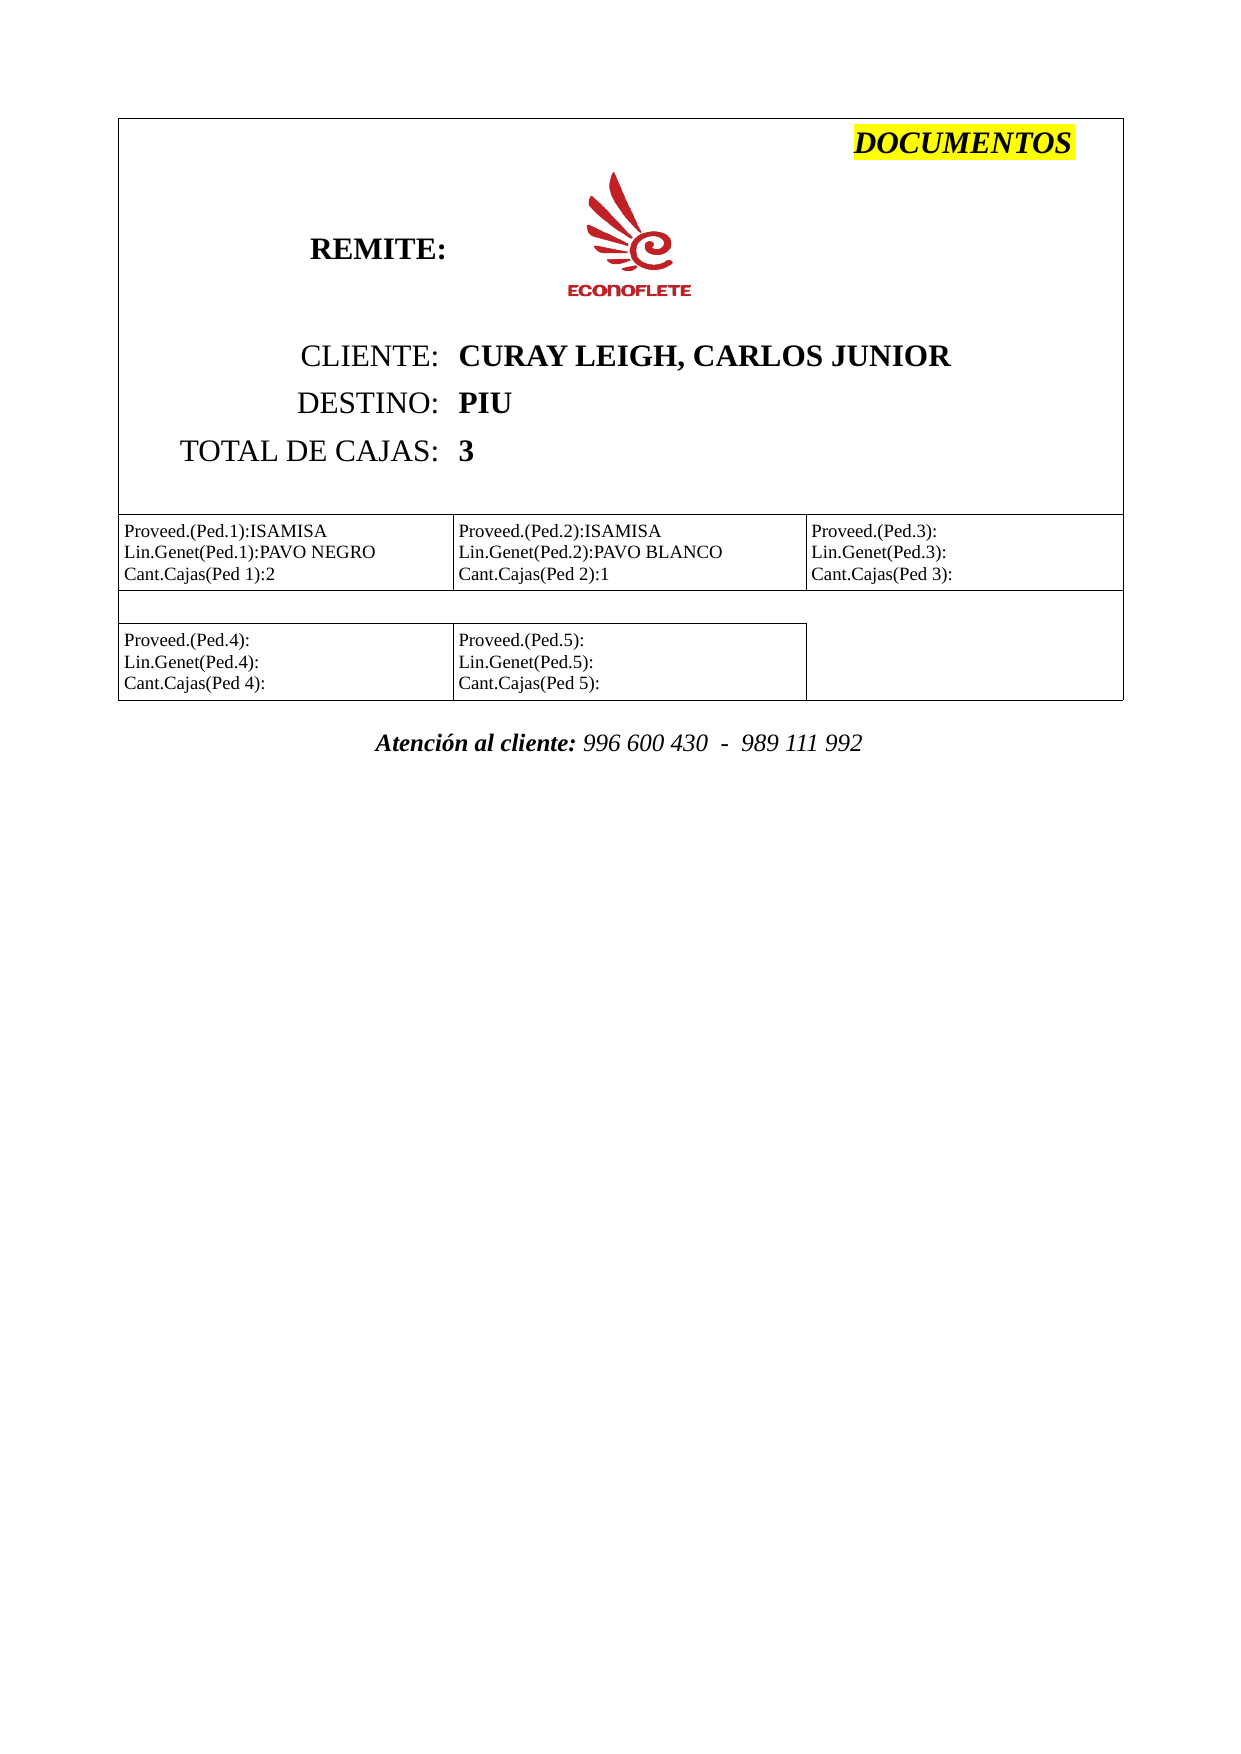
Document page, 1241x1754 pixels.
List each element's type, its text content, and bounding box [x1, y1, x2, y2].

table_cell Proveed.(Ped.1):ISAMISA Lin.Genet(Ped.1):PAVO NEGRO Cant.Cajas(Ped 1):2 [119, 515, 453, 590]
table_cell REMITE: [119, 166, 453, 332]
table_cell DESTINO: [119, 379, 453, 426]
table_cell [806, 379, 1123, 426]
table_cell CLIENTE: [119, 332, 453, 379]
table_header [119, 119, 453, 166]
table_cell PIU [453, 379, 806, 426]
table_cell CURAY LEIGH, CARLOS JUNIOR [453, 332, 1123, 379]
picture [552, 171, 707, 297]
table_cell [807, 623, 1123, 699]
table_header [453, 119, 806, 166]
table_cell [453, 474, 806, 514]
table_cell [453, 591, 806, 623]
table_cell [806, 474, 1123, 514]
table_cell 3 [453, 426, 1123, 474]
table_cell [119, 474, 453, 514]
table_cell Proveed.(Ped.5): Lin.Genet(Ped.5): Cant.Cajas(Ped 5): [454, 624, 806, 699]
text Atención al cliente: 996 600 430 - 989 111 992 [118, 728, 1122, 757]
table_cell [119, 591, 453, 623]
table_cell Proveed.(Ped.3): Lin.Genet(Ped.3): Cant.Cajas(Ped 3): [807, 515, 1123, 590]
table_header DOCUMENTOS [806, 119, 1123, 166]
table_cell [806, 591, 1123, 623]
table_cell [806, 166, 1123, 332]
table_cell TOTAL DE CAJAS: [119, 426, 453, 474]
table_cell Proveed.(Ped.2):ISAMISA Lin.Genet(Ped.2):PAVO BLANCO Cant.Cajas(Ped 2):1 [454, 515, 806, 590]
table_cell [453, 166, 806, 332]
table_cell Proveed.(Ped.4): Lin.Genet(Ped.4): Cant.Cajas(Ped 4): [119, 624, 453, 699]
